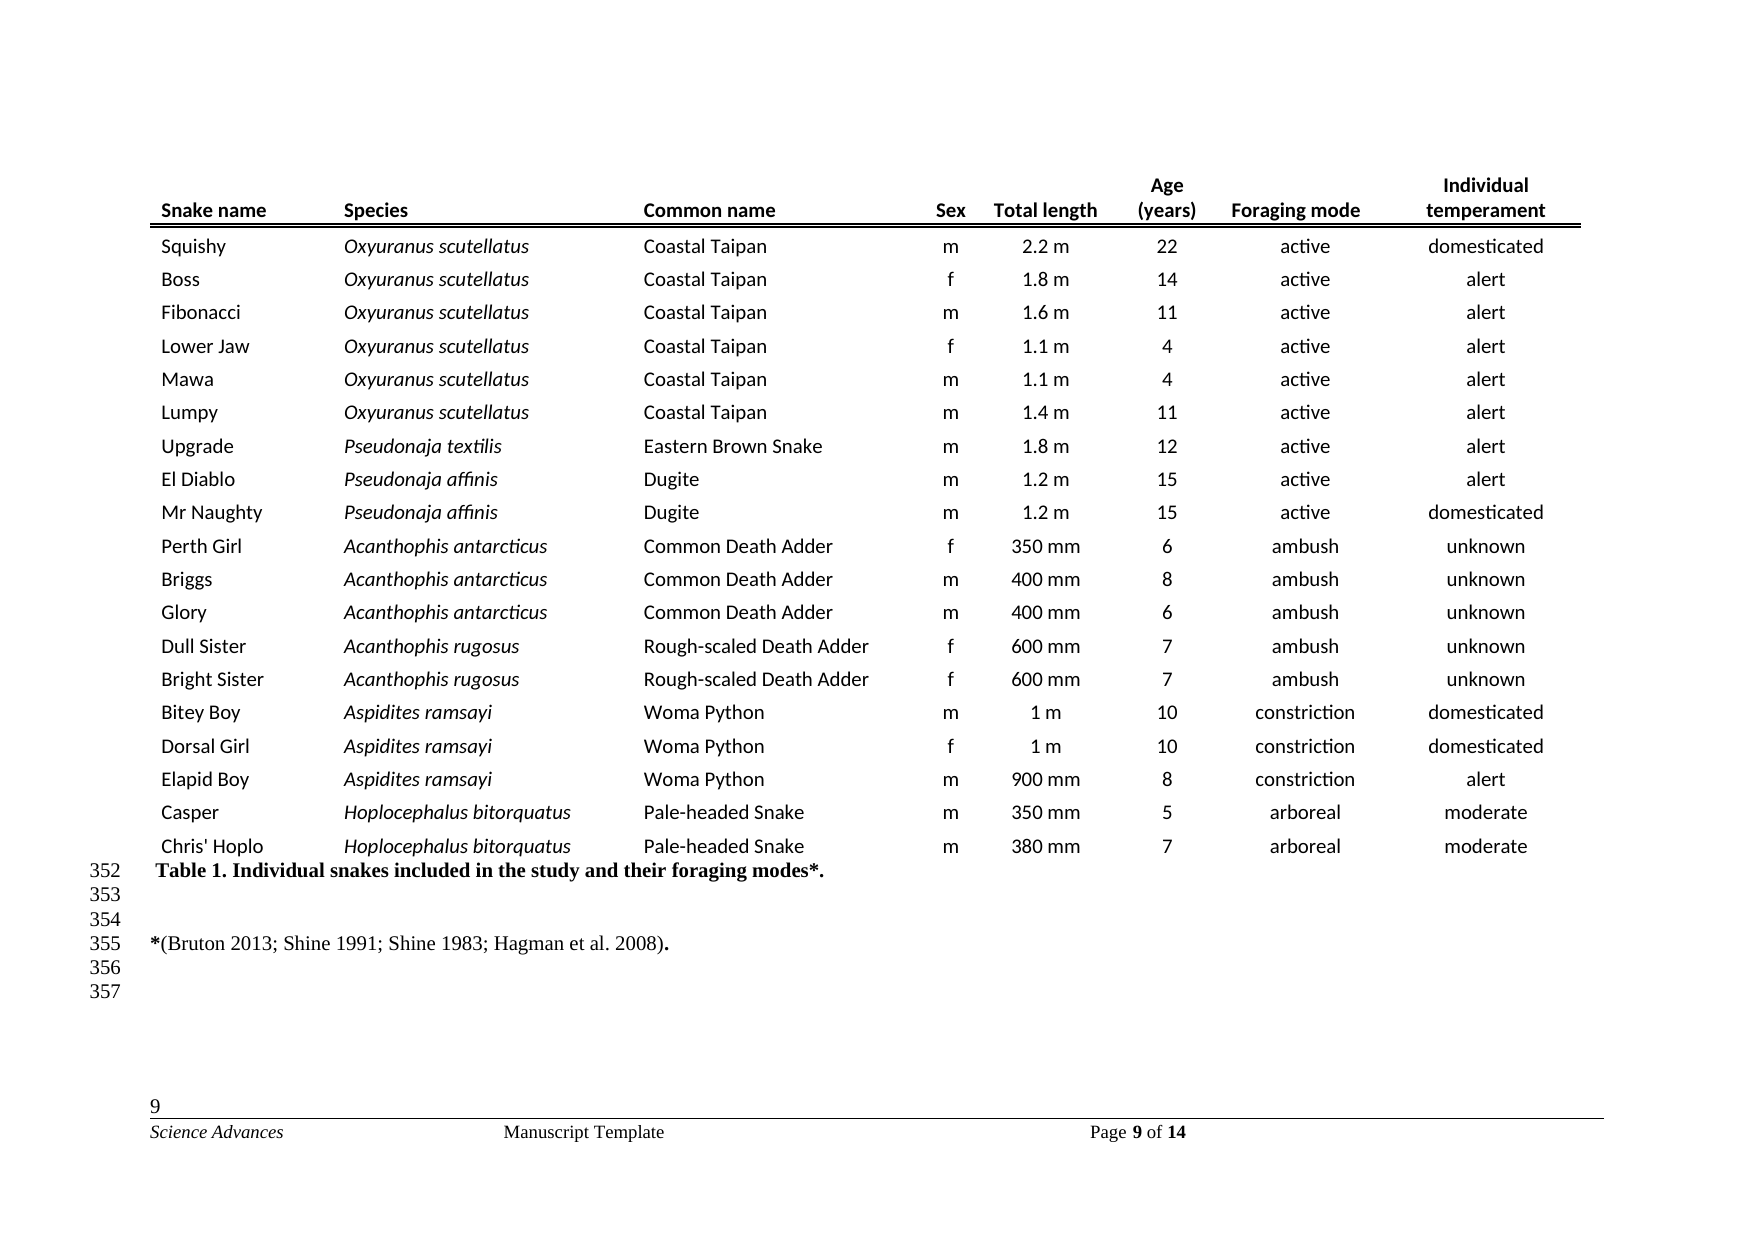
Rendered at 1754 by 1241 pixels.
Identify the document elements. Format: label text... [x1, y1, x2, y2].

table_cell m [924, 492, 978, 525]
table_cell Glory [150, 592, 333, 625]
table_cell 1 m [978, 725, 1114, 758]
text Table 1. Individual snakes included in the study and their foraging modes*. [150, 858, 1604, 906]
table_cell Pseudonaja affinis [333, 458, 632, 492]
table_cell Coastal Taipan [633, 325, 924, 358]
table_cell 1.8 m [978, 425, 1114, 458]
table_cell constriction [1220, 725, 1391, 758]
table_header Species [333, 150, 632, 223]
table_cell f [924, 725, 978, 758]
table_cell constriction [1220, 758, 1391, 792]
table_cell El Diablo [150, 458, 333, 492]
table_cell Oxyuranus scutellatus [333, 325, 632, 358]
table_cell 1 m [978, 692, 1114, 725]
table_cell 1.8 m [978, 258, 1114, 292]
table_cell active [1220, 392, 1391, 425]
table_cell domesticated [1391, 492, 1581, 525]
table_cell 600 mm [978, 658, 1114, 692]
table_cell Coastal Taipan [633, 228, 924, 258]
table_cell Acanthophis antarcticus [333, 592, 632, 625]
table_cell active [1220, 492, 1391, 525]
table_cell m [924, 458, 978, 492]
table_cell Mr Naughty [150, 492, 333, 525]
table_cell 400 mm [978, 558, 1114, 592]
table_cell Coastal Taipan [633, 392, 924, 425]
table_cell Coastal Taipan [633, 292, 924, 325]
table_header Snake name [150, 150, 333, 223]
table_cell 900 mm [978, 758, 1114, 792]
table_cell arboreal [1220, 825, 1391, 858]
table_cell Squishy [150, 228, 333, 258]
table_cell ambush [1220, 592, 1391, 625]
table_cell Aspidites ramsayi [333, 758, 632, 792]
table_cell active [1220, 228, 1391, 258]
table_cell 600 mm [978, 625, 1114, 658]
table_cell f [924, 325, 978, 358]
table_cell Hoplocephalus bitorquatus [333, 792, 632, 825]
table_cell 11 [1114, 392, 1220, 425]
table_cell moderate [1391, 825, 1581, 858]
table_cell 12 [1114, 425, 1220, 458]
table_cell Boss [150, 258, 333, 292]
table_cell alert [1391, 292, 1581, 325]
table_cell alert [1391, 325, 1581, 358]
table_header Age (years) [1114, 150, 1220, 223]
table_cell 4 [1114, 325, 1220, 358]
table_cell Fibonacci [150, 292, 333, 325]
table_cell m [924, 292, 978, 325]
table_cell 5 [1114, 792, 1220, 825]
table_cell 10 [1114, 725, 1220, 758]
table_cell Eastern Brown Snake [633, 425, 924, 458]
table_cell 7 [1114, 658, 1220, 692]
table_cell Aspidites ramsayi [333, 725, 632, 758]
table_cell active [1220, 292, 1391, 325]
table_cell arboreal [1220, 792, 1391, 825]
table_cell active [1220, 325, 1391, 358]
table_cell unknown [1391, 558, 1581, 592]
table_cell Rough-scaled Death Adder [633, 625, 924, 658]
table_cell 1.2 m [978, 492, 1114, 525]
table_cell Acanthophis rugosus [333, 658, 632, 692]
table_cell f [924, 258, 978, 292]
table_cell Woma Python [633, 725, 924, 758]
table_header Common name [633, 150, 924, 223]
table_cell Acanthophis antarcticus [333, 558, 632, 592]
text *(Bruton 2013; Shine 1991; Shine 1983; Hagman et al. 2008). [150, 931, 1604, 954]
table_cell Oxyuranus scutellatus [333, 292, 632, 325]
table_cell active [1220, 358, 1391, 392]
table_cell ambush [1220, 525, 1391, 558]
table_cell 8 [1114, 758, 1220, 792]
table_cell Oxyuranus scutellatus [333, 228, 632, 258]
table_cell Upgrade [150, 425, 333, 458]
table_cell Bright Sister [150, 658, 333, 692]
table_cell 380 mm [978, 825, 1114, 858]
table_cell 7 [1114, 825, 1220, 858]
table_cell Aspidites ramsayi [333, 692, 632, 725]
table_cell 7 [1114, 625, 1220, 658]
table_cell m [924, 392, 978, 425]
table_cell 350 mm [978, 792, 1114, 825]
table_cell Woma Python [633, 692, 924, 725]
table_cell Coastal Taipan [633, 358, 924, 392]
table_header Foraging mode [1220, 150, 1391, 223]
table_cell Dull Sister [150, 625, 333, 658]
table_cell domesticated [1391, 228, 1581, 258]
table_cell f [924, 525, 978, 558]
table_cell alert [1391, 358, 1581, 392]
table_cell 15 [1114, 492, 1220, 525]
table_header Individual temperament [1391, 150, 1581, 223]
table_cell m [924, 592, 978, 625]
table_cell m [924, 558, 978, 592]
table_cell Chris' Hoplo [150, 825, 333, 858]
table_cell 400 mm [978, 592, 1114, 625]
table_cell Dugite [633, 458, 924, 492]
table_cell 350 mm [978, 525, 1114, 558]
table_cell 6 [1114, 525, 1220, 558]
table_cell 1.1 m [978, 325, 1114, 358]
table_cell f [924, 658, 978, 692]
table_cell f [924, 625, 978, 658]
table_cell Acanthophis rugosus [333, 625, 632, 658]
table_cell Lower Jaw [150, 325, 333, 358]
table_cell Oxyuranus scutellatus [333, 358, 632, 392]
table_cell Oxyuranus scutellatus [333, 258, 632, 292]
table_cell m [924, 758, 978, 792]
table_cell 14 [1114, 258, 1220, 292]
table_cell Acanthophis antarcticus [333, 525, 632, 558]
table_cell m [924, 825, 978, 858]
table_cell m [924, 692, 978, 725]
table_cell alert [1391, 258, 1581, 292]
table_cell alert [1391, 758, 1581, 792]
table_cell 1.2 m [978, 458, 1114, 492]
table_cell unknown [1391, 658, 1581, 692]
table_cell active [1220, 258, 1391, 292]
table_cell Elapid Boy [150, 758, 333, 792]
table_cell ambush [1220, 625, 1391, 658]
table_cell 15 [1114, 458, 1220, 492]
table_cell domesticated [1391, 725, 1581, 758]
table_cell moderate [1391, 792, 1581, 825]
table_cell Coastal Taipan [633, 258, 924, 292]
table_cell alert [1391, 458, 1581, 492]
table_cell Lumpy [150, 392, 333, 425]
table_cell m [924, 358, 978, 392]
table_cell Casper [150, 792, 333, 825]
table_cell alert [1391, 392, 1581, 425]
table_cell 1.6 m [978, 292, 1114, 325]
table_cell 2.2 m [978, 228, 1114, 258]
table_cell alert [1391, 425, 1581, 458]
table_cell 10 [1114, 692, 1220, 725]
table_cell unknown [1391, 525, 1581, 558]
table_cell Rough-scaled Death Adder [633, 658, 924, 692]
table_cell 4 [1114, 358, 1220, 392]
table_cell ambush [1220, 558, 1391, 592]
table_cell Dugite [633, 492, 924, 525]
table_cell domesticated [1391, 692, 1581, 725]
table_cell Briggs [150, 558, 333, 592]
table_cell Woma Python [633, 758, 924, 792]
table_cell active [1220, 425, 1391, 458]
table_header Sex [924, 150, 978, 223]
table_cell Perth Girl [150, 525, 333, 558]
table_cell Dorsal Girl [150, 725, 333, 758]
table_cell 22 [1114, 228, 1220, 258]
table_cell unknown [1391, 625, 1581, 658]
table_cell m [924, 425, 978, 458]
table_cell Pale-headed Snake [633, 825, 924, 858]
table_cell ambush [1220, 658, 1391, 692]
table_cell 1.1 m [978, 358, 1114, 392]
table_cell Pseudonaja affinis [333, 492, 632, 525]
table_cell Mawa [150, 358, 333, 392]
table_cell Bitey Boy [150, 692, 333, 725]
table_cell Pale-headed Snake [633, 792, 924, 825]
table_cell Common Death Adder [633, 592, 924, 625]
table_cell m [924, 792, 978, 825]
table_cell 6 [1114, 592, 1220, 625]
table_cell Oxyuranus scutellatus [333, 392, 632, 425]
table_cell 1.4 m [978, 392, 1114, 425]
table_cell 11 [1114, 292, 1220, 325]
table_cell unknown [1391, 592, 1581, 625]
table_cell 8 [1114, 558, 1220, 592]
table_cell Pseudonaja textilis [333, 425, 632, 458]
table_cell Common Death Adder [633, 525, 924, 558]
table_cell active [1220, 458, 1391, 492]
table_cell Common Death Adder [633, 558, 924, 592]
table_cell m [924, 228, 978, 258]
table_cell Hoplocephalus bitorquatus [333, 825, 632, 858]
table_cell constriction [1220, 692, 1391, 725]
table_header Total length [978, 150, 1114, 223]
